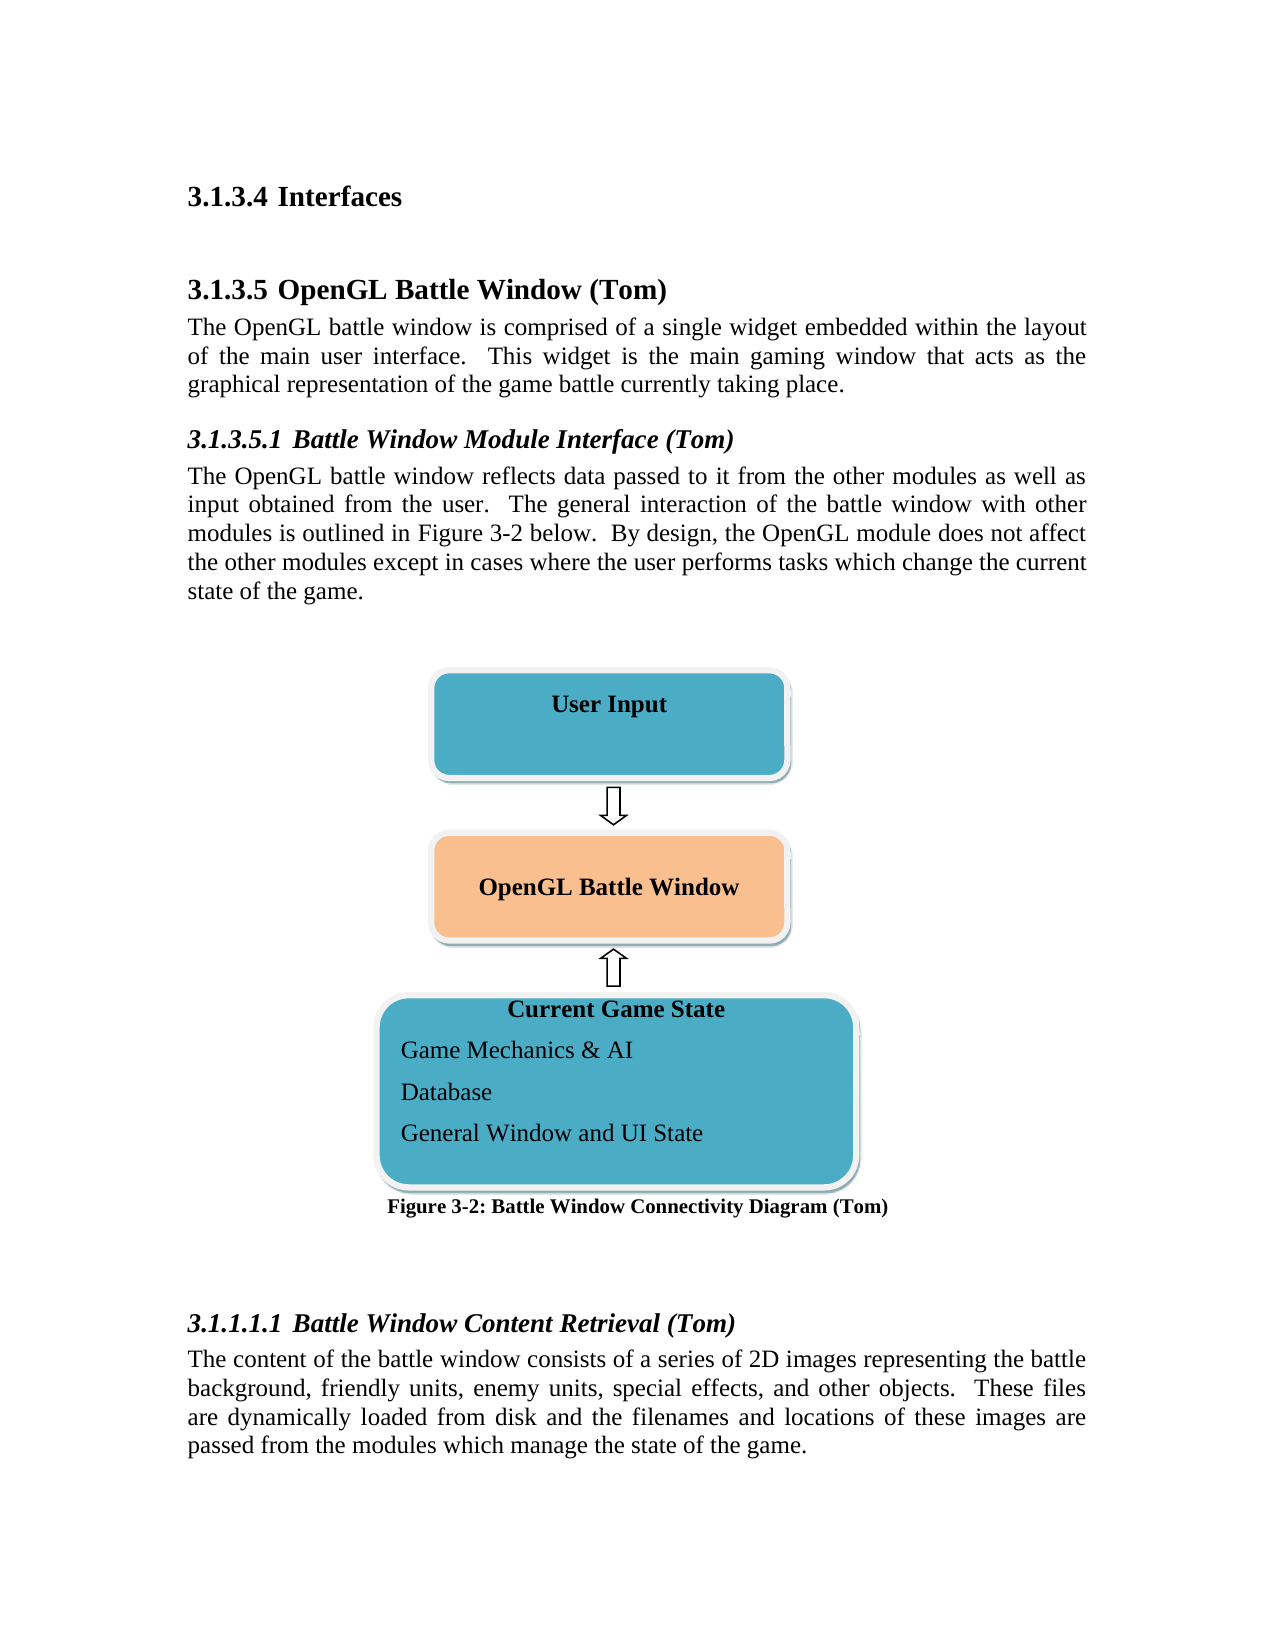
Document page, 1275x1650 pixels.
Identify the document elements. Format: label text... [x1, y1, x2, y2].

subtitle Battle Window Content Retrieval (Tom) [187, 1307, 1087, 1338]
text The OpenGL battle window reflects data passed to it from the other modules as well as input obtained from the user. The general interaction of the battle window with other modules is outlined in Figure 3-2 below. By design, the OpenGL module does not affect the other modules except in cases where the user performs tasks which change the current state of the game. [187, 461, 1087, 604]
subtitle Battle Window Module Interface (Tom) [187, 423, 1087, 454]
text The OpenGL battle window is comprised of a single widget embedded within the layout of the main user interface. This widget is the main gaming window that acts as the graphical representation of the game battle currently taking place. [187, 312, 1087, 398]
subtitle Interfaces [187, 179, 1087, 212]
text Figure 3‑2: Battle Window Connectivity Diagram (Tom) [187, 1194, 1087, 1218]
subtitle OpenGL Battle Window (Tom) [187, 272, 1087, 306]
text The content of the battle window consists of a series of 2D images representing the battle background, friendly units, enemy units, special effects, and other objects. These files are dynamically loaded from disk and the filenames and locations of these images are passed from the modules which manage the state of the game. [187, 1344, 1087, 1459]
